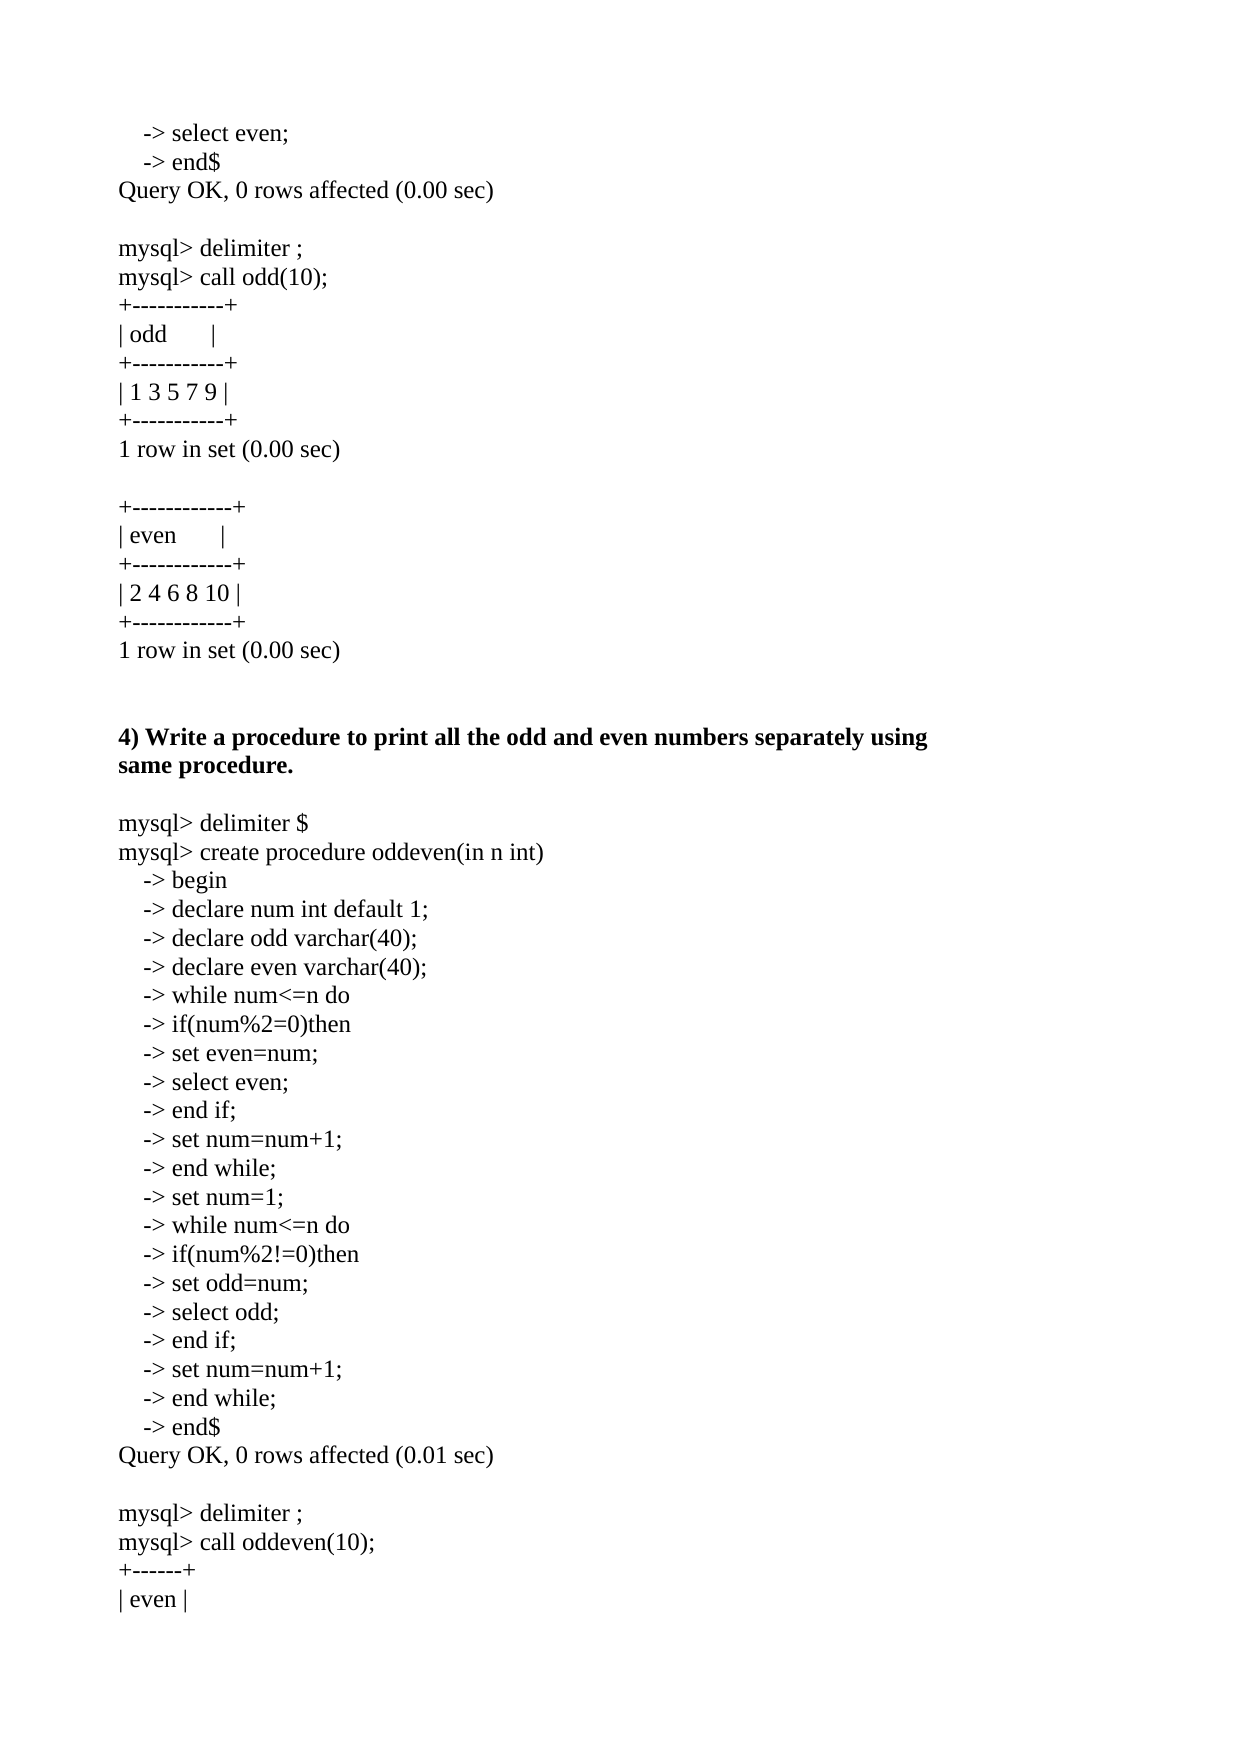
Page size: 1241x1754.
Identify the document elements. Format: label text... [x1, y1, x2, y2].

text | even | [118, 521, 1122, 549]
text -> if(num%2=0)then [118, 1009, 1122, 1038]
text | 1 3 5 7 9 | [118, 377, 1122, 406]
text 4) Write a procedure to print all the odd and even numbers separately using [118, 722, 1122, 751]
text | odd | [118, 319, 1122, 348]
text -> if(num%2!=0)then [118, 1239, 1122, 1268]
text | 2 4 6 8 10 | [118, 578, 1122, 607]
text -> declare num int default 1; [118, 894, 1122, 923]
text -> end if; [118, 1326, 1122, 1354]
text -> begin [118, 866, 1122, 894]
text 1 row in set (0.00 sec) [118, 636, 1122, 664]
text mysql> create procedure oddeven(in n int) [118, 837, 1122, 866]
text -> end$ [118, 147, 1122, 176]
text -> end while; [118, 1153, 1122, 1182]
text | even | [118, 1584, 1122, 1613]
text +------------+ [118, 607, 1122, 636]
text mysql> delimiter $ [118, 808, 1122, 837]
text -> while num<=n do [118, 1211, 1122, 1239]
text -> set odd=num; [118, 1268, 1122, 1297]
text +------------+ [118, 549, 1122, 578]
text +-----------+ [118, 291, 1122, 319]
text +------+ [118, 1556, 1122, 1584]
text -> set num=num+1; [118, 1124, 1122, 1153]
text +-----------+ [118, 406, 1122, 434]
text mysql> delimiter ; [118, 233, 1122, 262]
text -> declare even varchar(40); [118, 952, 1122, 981]
text 1 row in set (0.00 sec) [118, 434, 1122, 463]
text -> while num<=n do [118, 981, 1122, 1009]
text mysql> delimiter ; [118, 1498, 1122, 1527]
text -> end while; [118, 1383, 1122, 1412]
text +------------+ [118, 492, 1122, 521]
text mysql> call oddeven(10); [118, 1527, 1122, 1556]
text +-----------+ [118, 348, 1122, 377]
text -> set even=num; [118, 1038, 1122, 1067]
text Query OK, 0 rows affected (0.00 sec) [118, 176, 1122, 204]
text -> declare odd varchar(40); [118, 923, 1122, 952]
text -> select odd; [118, 1297, 1122, 1326]
text mysql> call odd(10); [118, 262, 1122, 291]
text same procedure. [118, 751, 1122, 779]
text -> select even; [118, 1067, 1122, 1096]
text -> set num=1; [118, 1182, 1122, 1211]
text -> end$ [118, 1412, 1122, 1441]
text -> select even; [118, 118, 1122, 147]
text -> set num=num+1; [118, 1354, 1122, 1383]
text Query OK, 0 rows affected (0.01 sec) [118, 1441, 1122, 1469]
text -> end if; [118, 1096, 1122, 1124]
